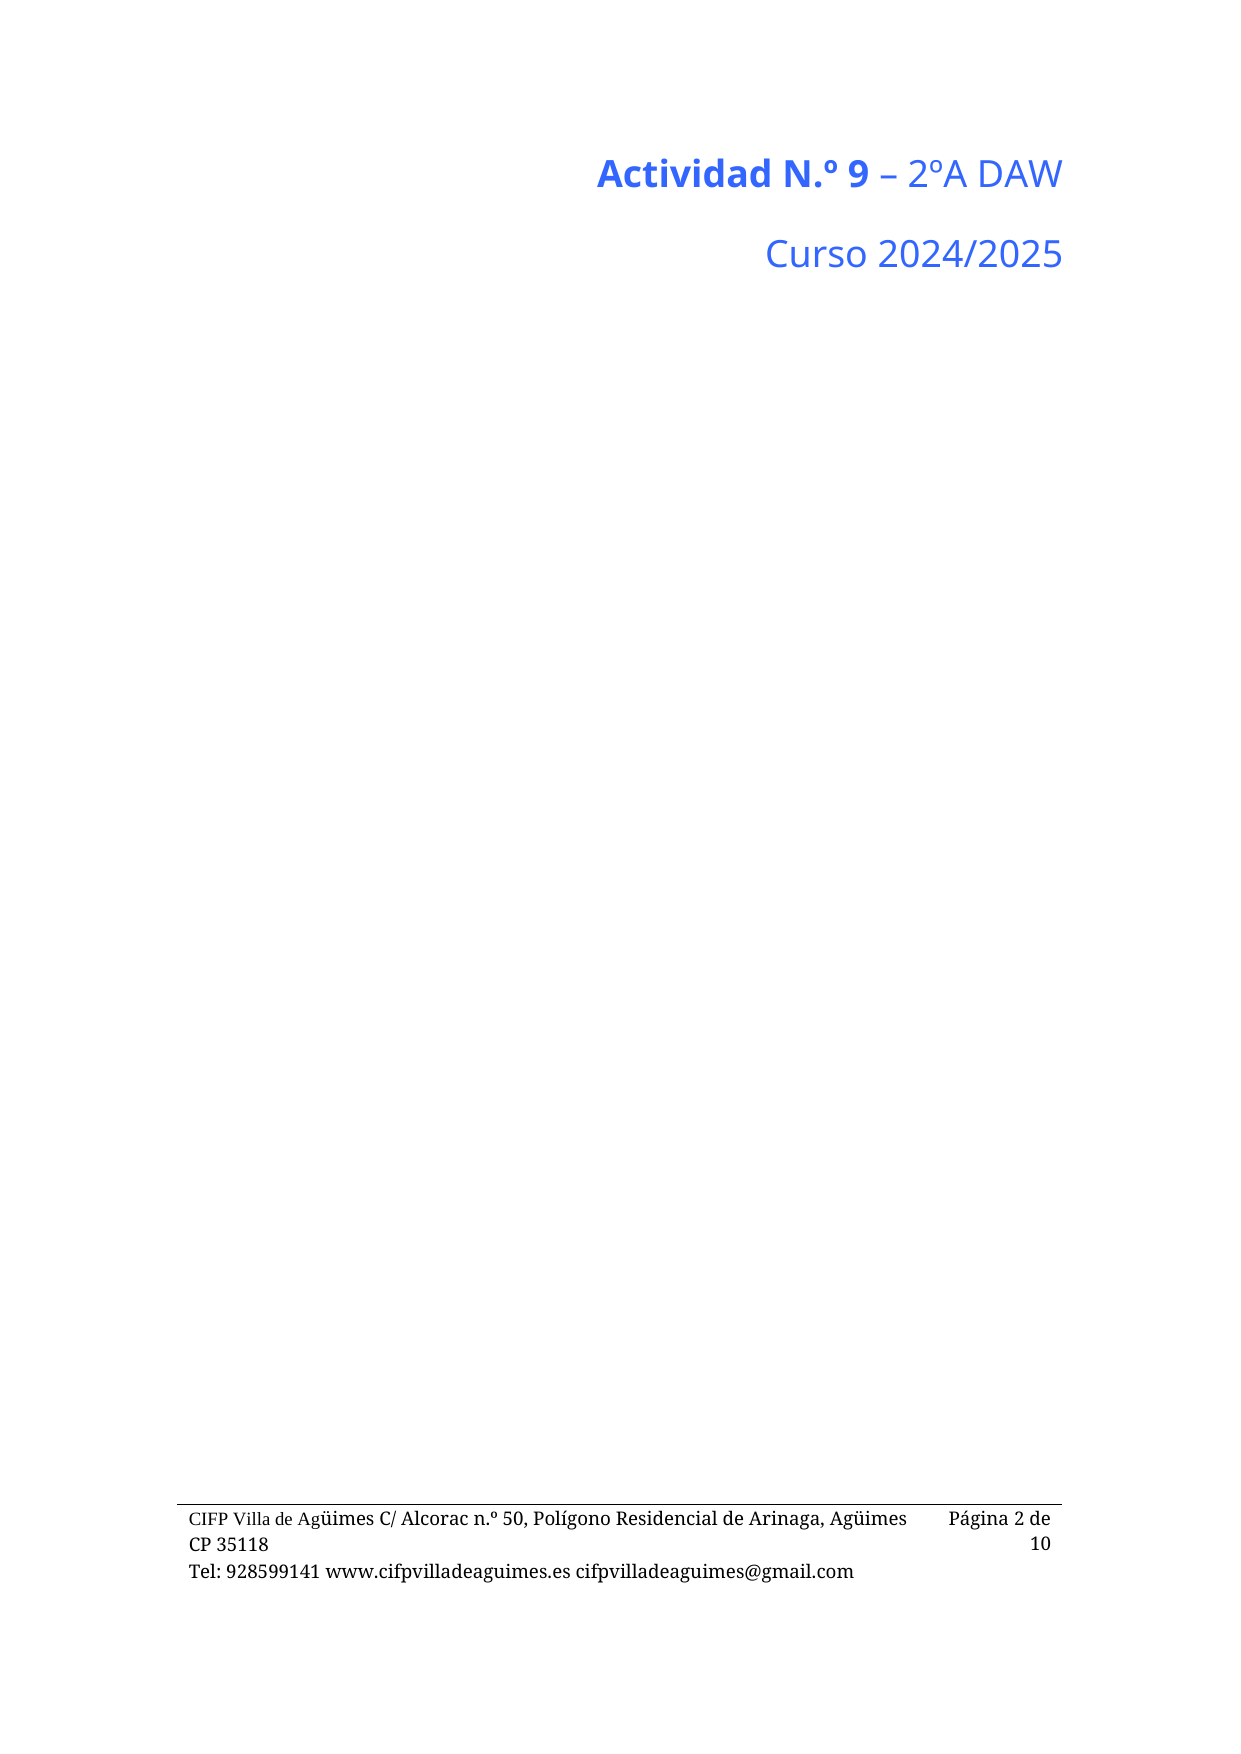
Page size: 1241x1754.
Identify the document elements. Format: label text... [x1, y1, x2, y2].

text Actividad N.º 9 – 2ºA DAW [177, 148, 1063, 199]
text Curso 2024/2025 [177, 227, 1063, 278]
